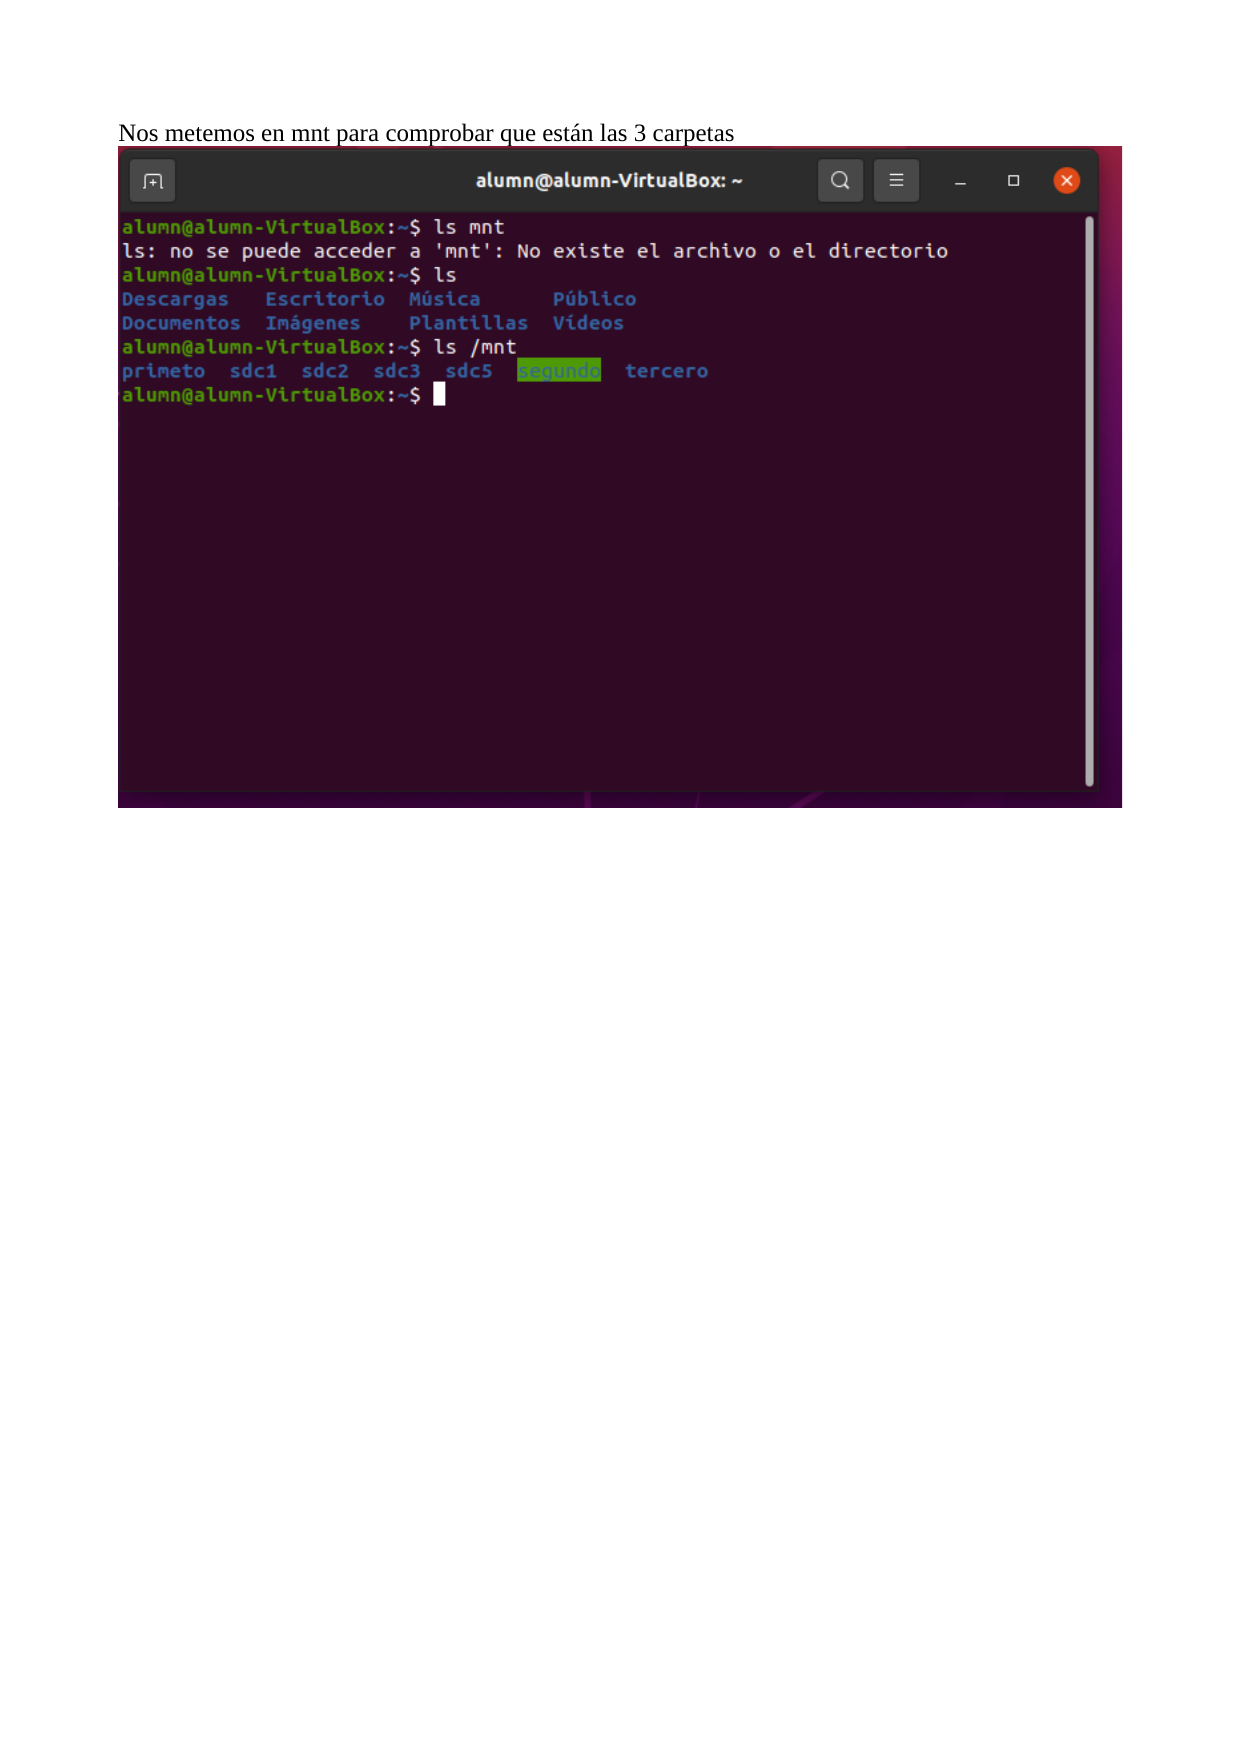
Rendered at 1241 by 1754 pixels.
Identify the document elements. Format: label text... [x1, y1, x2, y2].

text Nos metemos en mnt para comprobar que están las 3 carpetas [118, 118, 1122, 146]
picture [118, 146, 1123, 808]
